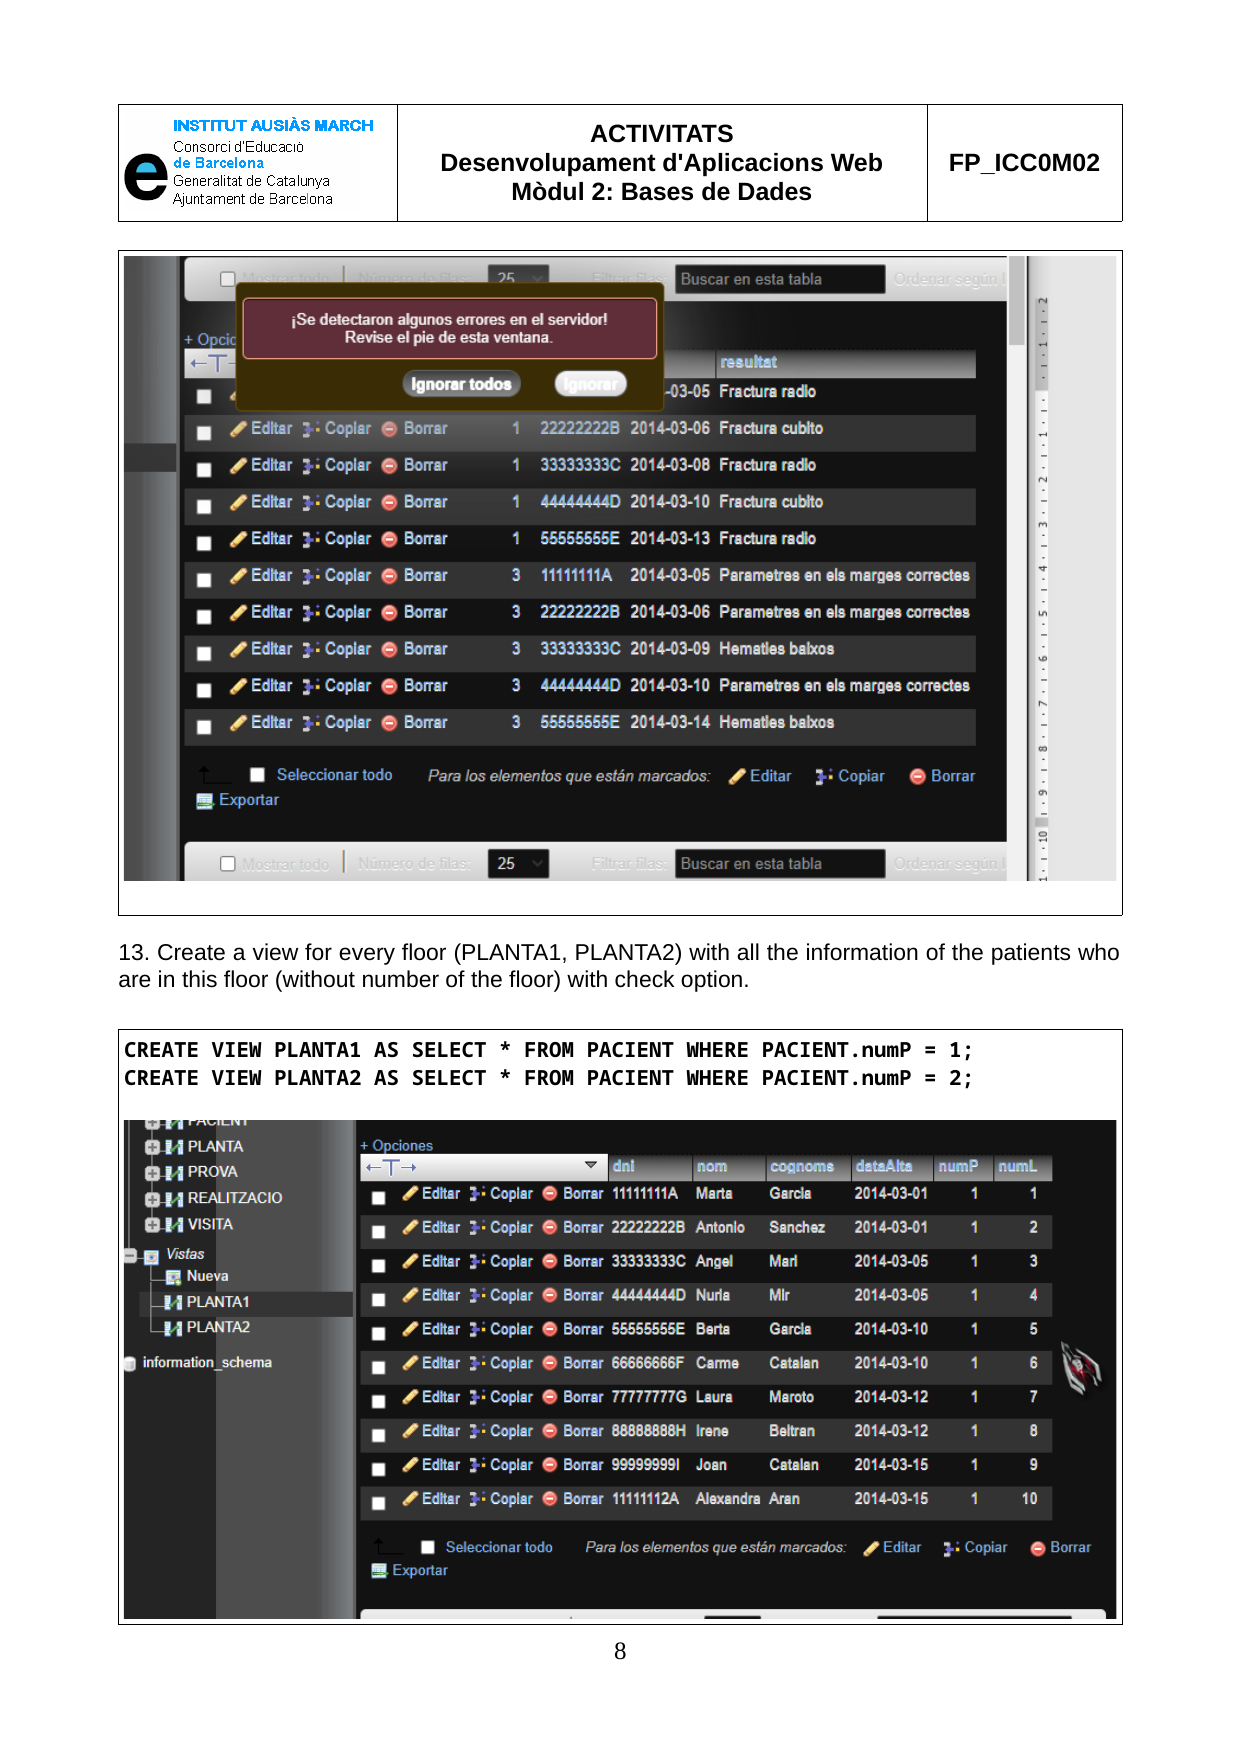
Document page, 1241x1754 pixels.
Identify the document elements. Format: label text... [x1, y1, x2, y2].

table_header [119, 251, 1122, 915]
text 13. Create a view for every floor (PLANTA1, PLANTA2) with all the information of the patients who are in this floor (without number of the floor) with check option. [118, 939, 1122, 992]
table_header CREATE VIEW PLANTA1 AS SELECT * FROM PACIENT WHERE PACIENT.numP = 1; CREATE VIEW PLANTA2 AS SELECT * FROM PACIENT WHERE PACIENT.numP = 2; [119, 1030, 1122, 1624]
